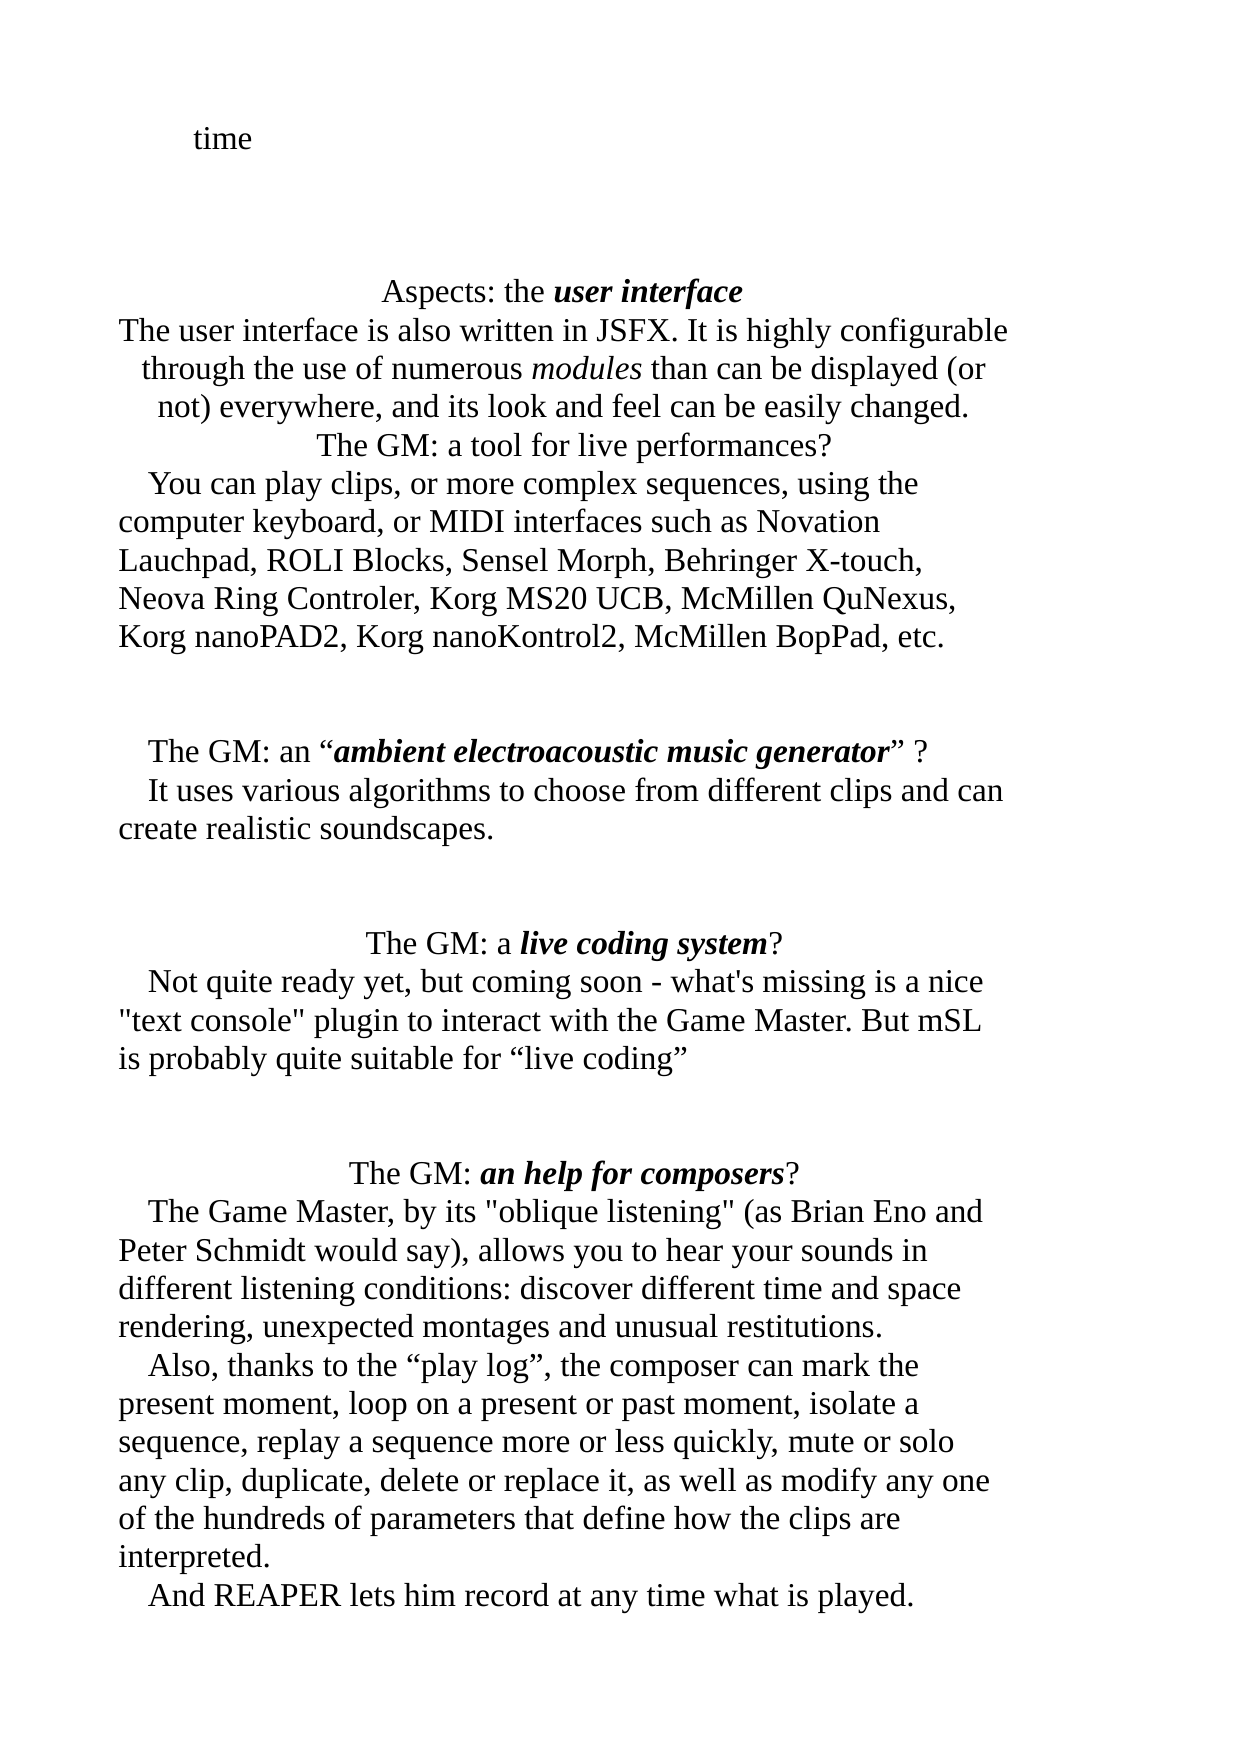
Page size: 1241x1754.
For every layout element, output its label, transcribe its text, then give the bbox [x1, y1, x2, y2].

text The GM: a live coding system? [118, 923, 1009, 961]
text Not quite ready yet, but coming soon - what's missing is a nice "text console" plugin to interact with the Game Master. But mSL is probably quite suitable for “live coding” [118, 961, 1009, 1076]
text The GM: an help for composers? [118, 1153, 1009, 1191]
text The Game Master, by its "oblique listening" (as Brian Eno and Peter Schmidt would say), allows you to hear your sounds in different listening conditions: discover different time and space rendering, unexpected montages and unusual restitutions. [118, 1191, 1009, 1345]
text It uses various algorithms to choose from different clips and can create realistic soundscapes. [118, 770, 1009, 846]
text The GM: a tool for live performances? [118, 425, 1009, 463]
text Also, thanks to the “play log”, the composer can mark the present moment, loop on a present or past moment, isolate a sequence, replay a sequence more or less quickly, mute or solo any clip, duplicate, delete or replace it, as well as modify any one of the hundreds of parameters that define how the clips are interpreted. [118, 1345, 1009, 1575]
text And REAPER lets him record at any time what is played. [118, 1575, 1009, 1613]
text The user interface is also written in JSFX. It is highly configurable through the use of numerous modules than can be displayed (or not) everywhere, and its look and feel can be easily changed. [118, 310, 1009, 425]
list time [156, 118, 1009, 156]
text The GM: an “ambient electroacoustic music generator” ? [118, 731, 1009, 770]
text You can play clips, or more complex sequences, using the computer keyboard, or MIDI interfaces such as Novation Lauchpad, ROLI Blocks, Sensel Morph, Behringer X-touch, Neova Ring Controler, Korg MS20 UCB, McMillen QuNexus, Korg nanoPAD2, Korg nanoKontrol2, McMillen BopPad, etc. [118, 463, 1009, 655]
text Aspects: the user interface [118, 271, 1009, 310]
